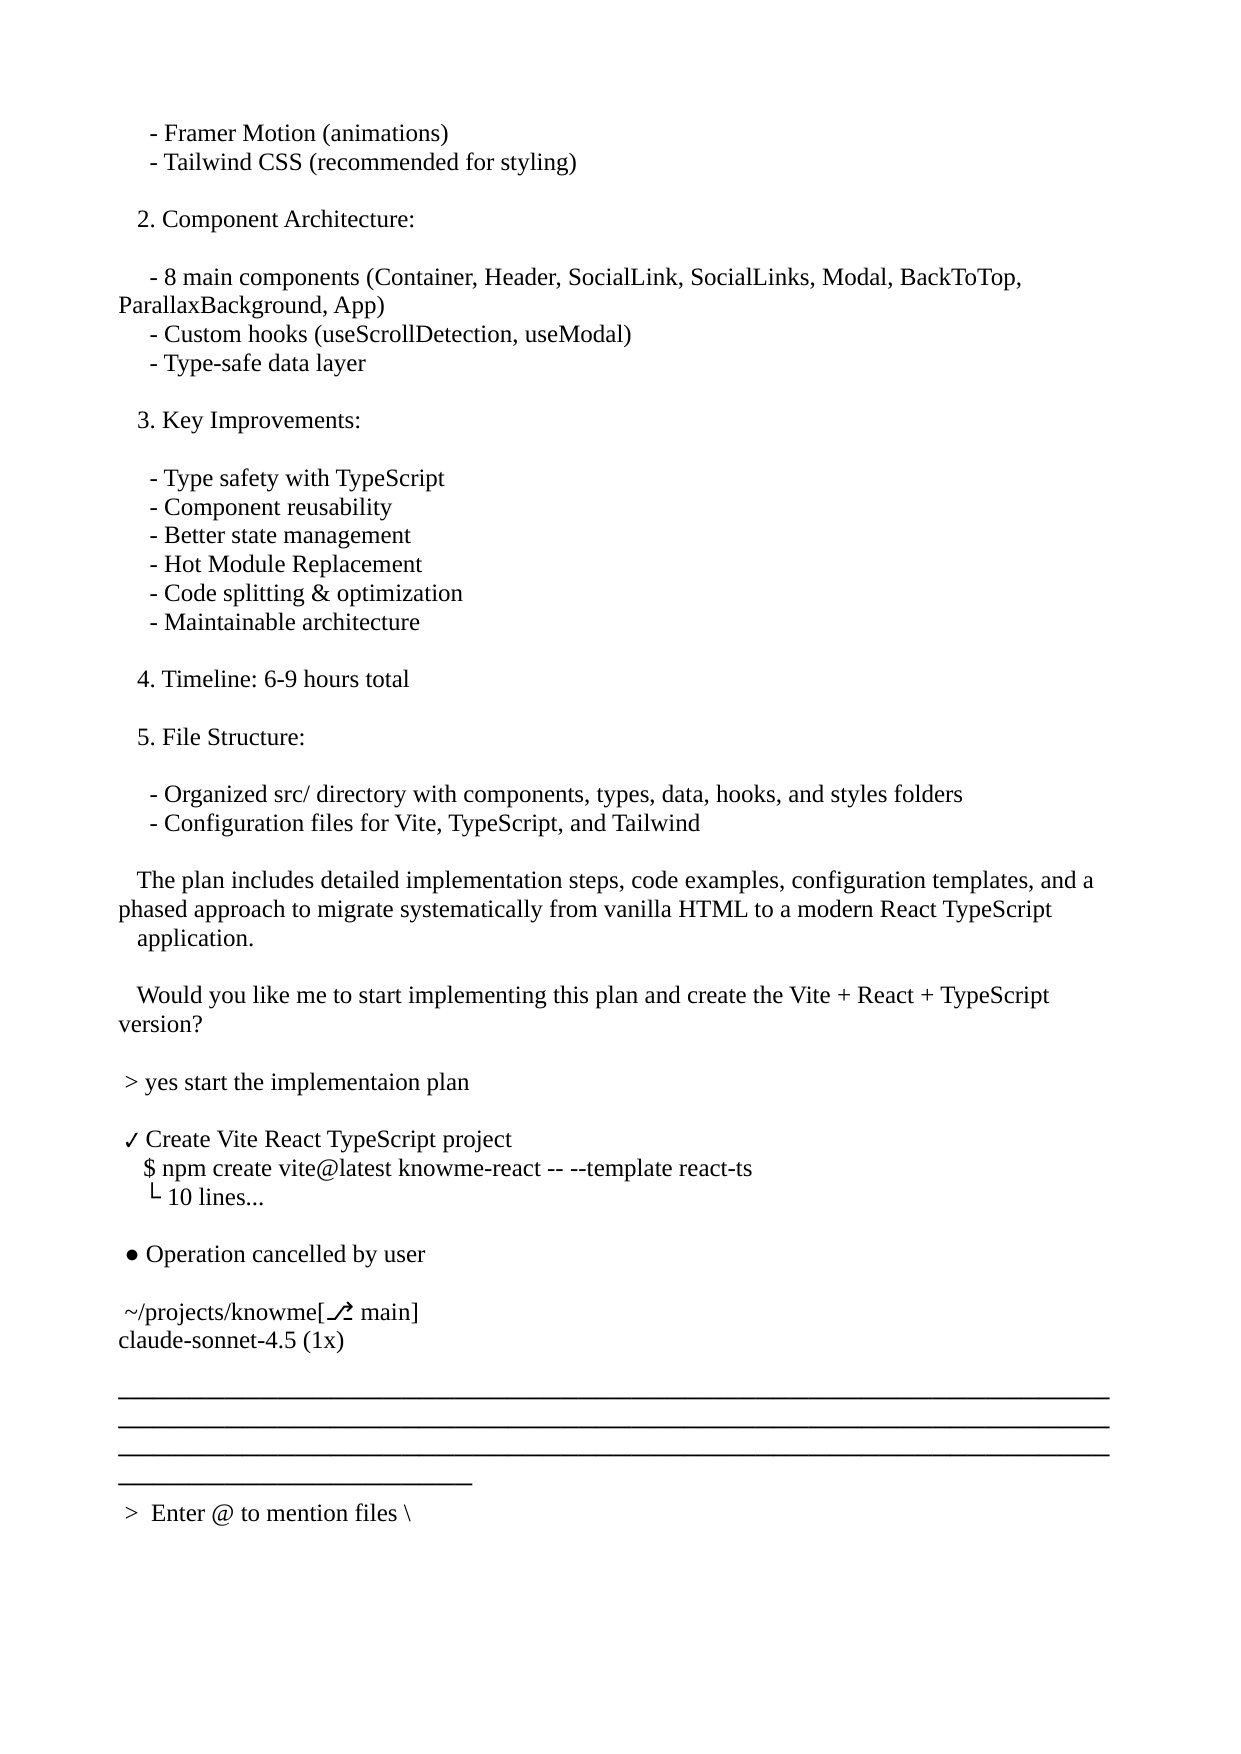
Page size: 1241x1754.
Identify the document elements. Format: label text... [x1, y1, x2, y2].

text - Tailwind CSS (recommended for styling) [118, 147, 1122, 176]
text - Type-safe data layer [118, 348, 1122, 377]
text Would you like me to start implementing this plan and create the Vite + React + TypeScript version? [118, 981, 1122, 1038]
text - Maintainable architecture [118, 607, 1122, 636]
text - 8 main components (Container, Header, SocialLink, SocialLinks, Modal, BackToTop, ParallaxBackground, App) [118, 262, 1122, 319]
text ✔ Create Vite React TypeScript project [118, 1124, 1122, 1153]
text > yes start the implementaion plan [118, 1067, 1122, 1096]
text - Better state management [118, 521, 1122, 549]
text 4. Timeline: 6-9 hours total [118, 664, 1122, 693]
text - Configuration files for Vite, TypeScript, and Tailwind [118, 808, 1122, 837]
text └ 10 lines... [118, 1182, 1122, 1211]
text - Code splitting & optimization [118, 578, 1122, 607]
text - Type safety with TypeScript [118, 463, 1122, 492]
text ~/projects/knowme[⎇ main] claude-sonnet-4.5 (1x) [118, 1297, 1122, 1354]
text $ npm create vite@latest knowme-react -- --template react-ts [118, 1153, 1122, 1182]
text - Custom hooks (useScrollDetection, useModal) [118, 319, 1122, 348]
text application. [118, 923, 1122, 952]
text - Hot Module Replacement [118, 549, 1122, 578]
text - Framer Motion (animations) [118, 118, 1122, 147]
text ──────────────────────────────────────────────────────────────────────────────────────────────────────────────────────────────────────────────────────────────────────────────────────────── [118, 1354, 1122, 1498]
text - Component reusability [118, 492, 1122, 521]
text 2. Component Architecture: [118, 204, 1122, 233]
text - Organized src/ directory with components, types, data, hooks, and styles folders [118, 779, 1122, 808]
text 5. File Structure: [118, 722, 1122, 751]
text The plan includes detailed implementation steps, code examples, configuration templates, and a phased approach to migrate systematically from vanilla HTML to a modern React TypeScript [118, 866, 1122, 923]
text > Enter @ to mention files \ [118, 1498, 1122, 1527]
text 3. Key Improvements: [118, 406, 1122, 434]
text ● Operation cancelled by user [118, 1239, 1122, 1268]
